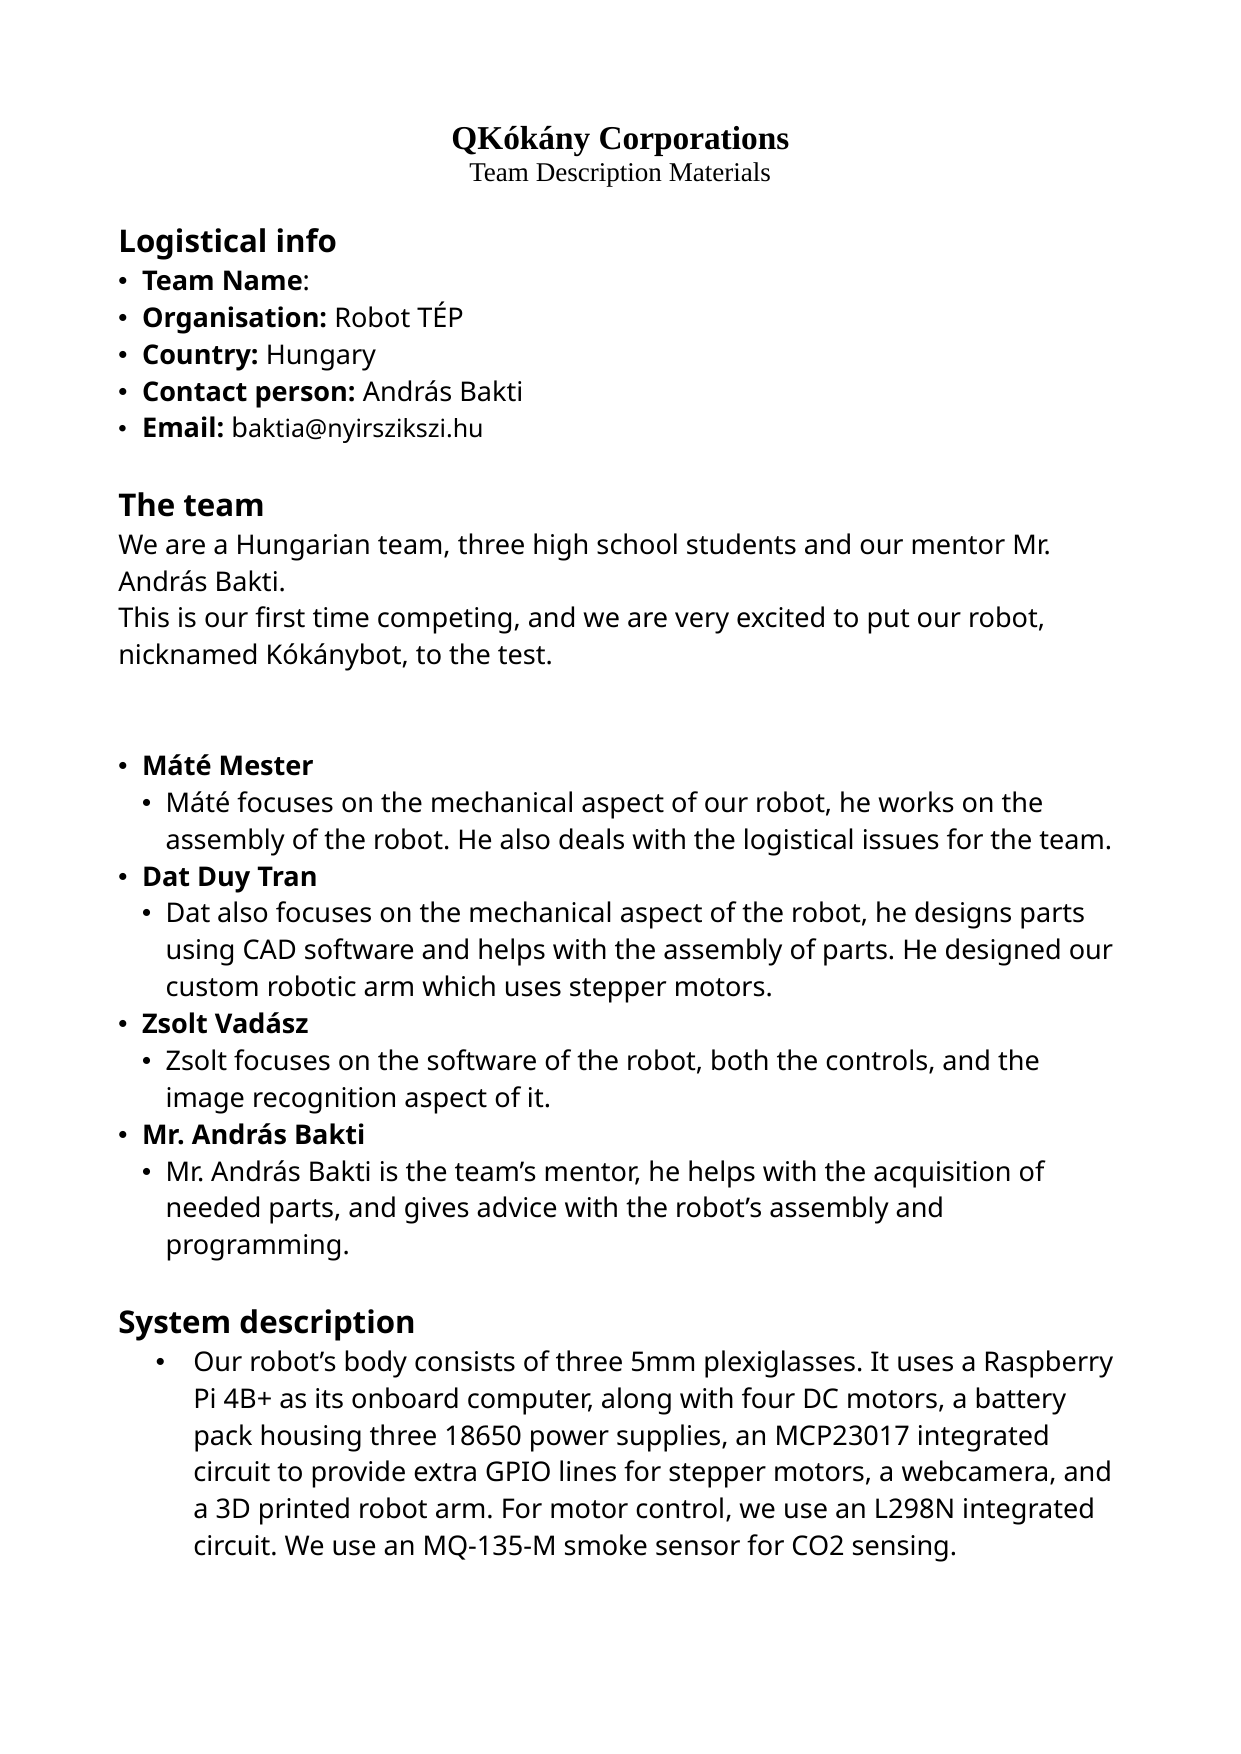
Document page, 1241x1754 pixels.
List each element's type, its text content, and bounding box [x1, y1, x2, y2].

list Zsolt focuses on the software of the robot, both the controls, and the image recognition aspect of it. [142, 1041, 1122, 1115]
text Logistical info [118, 219, 1122, 261]
list Máté Mester [118, 746, 1122, 783]
list Dat Duy Tran [118, 857, 1122, 894]
text The team [118, 483, 1122, 525]
list Organisation: Robot TÉP [118, 298, 1122, 335]
list Dat also focuses on the mechanical aspect of the robot, he designs parts using CAD software and helps with the assembly of parts. He designed our custom robotic arm which uses stepper motors. [142, 894, 1122, 1004]
list Mr. András Bakti is the team’s mentor, he helps with the acquisition of needed parts, and gives advice with the robot’s assembly and programming. [142, 1152, 1122, 1263]
text System description [118, 1299, 1122, 1342]
list Mr. András Bakti [118, 1115, 1122, 1152]
list Contact person: András Bakti [118, 372, 1122, 409]
text This is our first time competing, and we are very excited to put our robot, nicknamed Kókánybot, to the test. [118, 599, 1122, 673]
list Country: Hungary [118, 335, 1122, 372]
list Zsolt Vadász [118, 1004, 1122, 1041]
list Team Name: [118, 261, 1122, 298]
list Email: baktia@nyirszikszi.hu [118, 409, 1122, 446]
text We are a Hungarian team, three high school students and our mentor Mr. András Bakti. [118, 525, 1122, 599]
text Team Description Materials [118, 156, 1122, 188]
list Máté focuses on the mechanical aspect of our robot, he works on the assembly of the robot. He also deals with the logistical issues for the team. [142, 783, 1122, 857]
text QKókány Corporations [118, 118, 1122, 156]
list Our robot’s body consists of three 5mm plexiglasses. It uses a Raspberry Pi 4B+ as its onboard computer, along with four DC motors, a battery pack housing three 18650 power supplies, an MCP23017 integrated circuit to provide extra GPIO lines for stepper motors, a webcamera, and a 3D printed robot arm. For motor control, we use an L298N integrated circuit. We use an MQ-135-M smoke sensor for CO2 sensing. [156, 1342, 1122, 1563]
